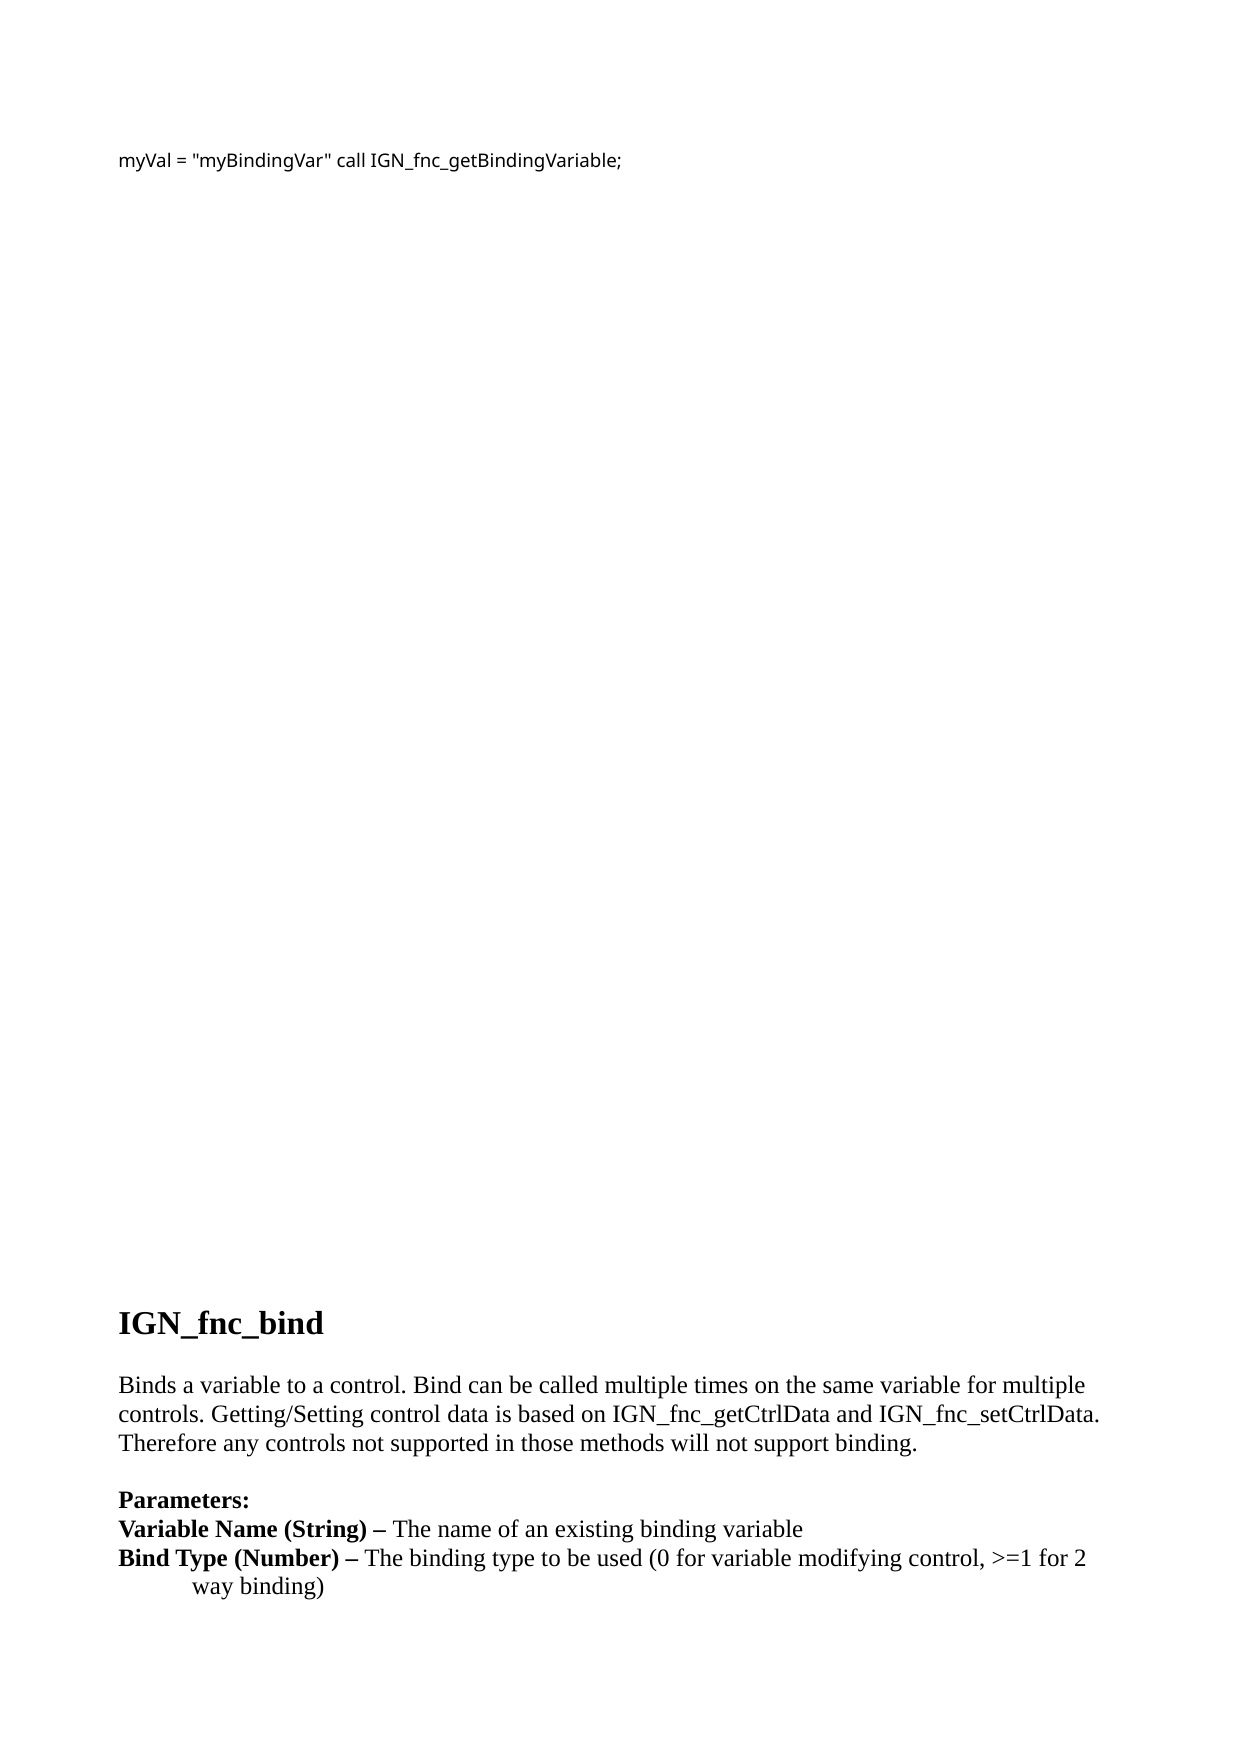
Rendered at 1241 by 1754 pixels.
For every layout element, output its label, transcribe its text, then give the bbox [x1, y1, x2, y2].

text Bind Type (Number) – The binding type to be used (0 for variable modifying control, >=1 for 2 way binding) [118, 1543, 1122, 1600]
text Binds a variable to a control. Bind can be called multiple times on the same variable for multiple controls. Getting/Setting control data is based on IGN_fnc_getCtrlData and IGN_fnc_setCtrlData. Therefore any controls not supported in those methods will not support binding. [118, 1370, 1122, 1456]
text IGN_fnc_bind [118, 1303, 1122, 1341]
text Variable Name (String) – The name of an existing binding variable [118, 1514, 1122, 1543]
text Parameters: [118, 1485, 1122, 1514]
text myVal = "myBindingVar" call IGN_fnc_getBindingVariable; [118, 147, 1122, 172]
